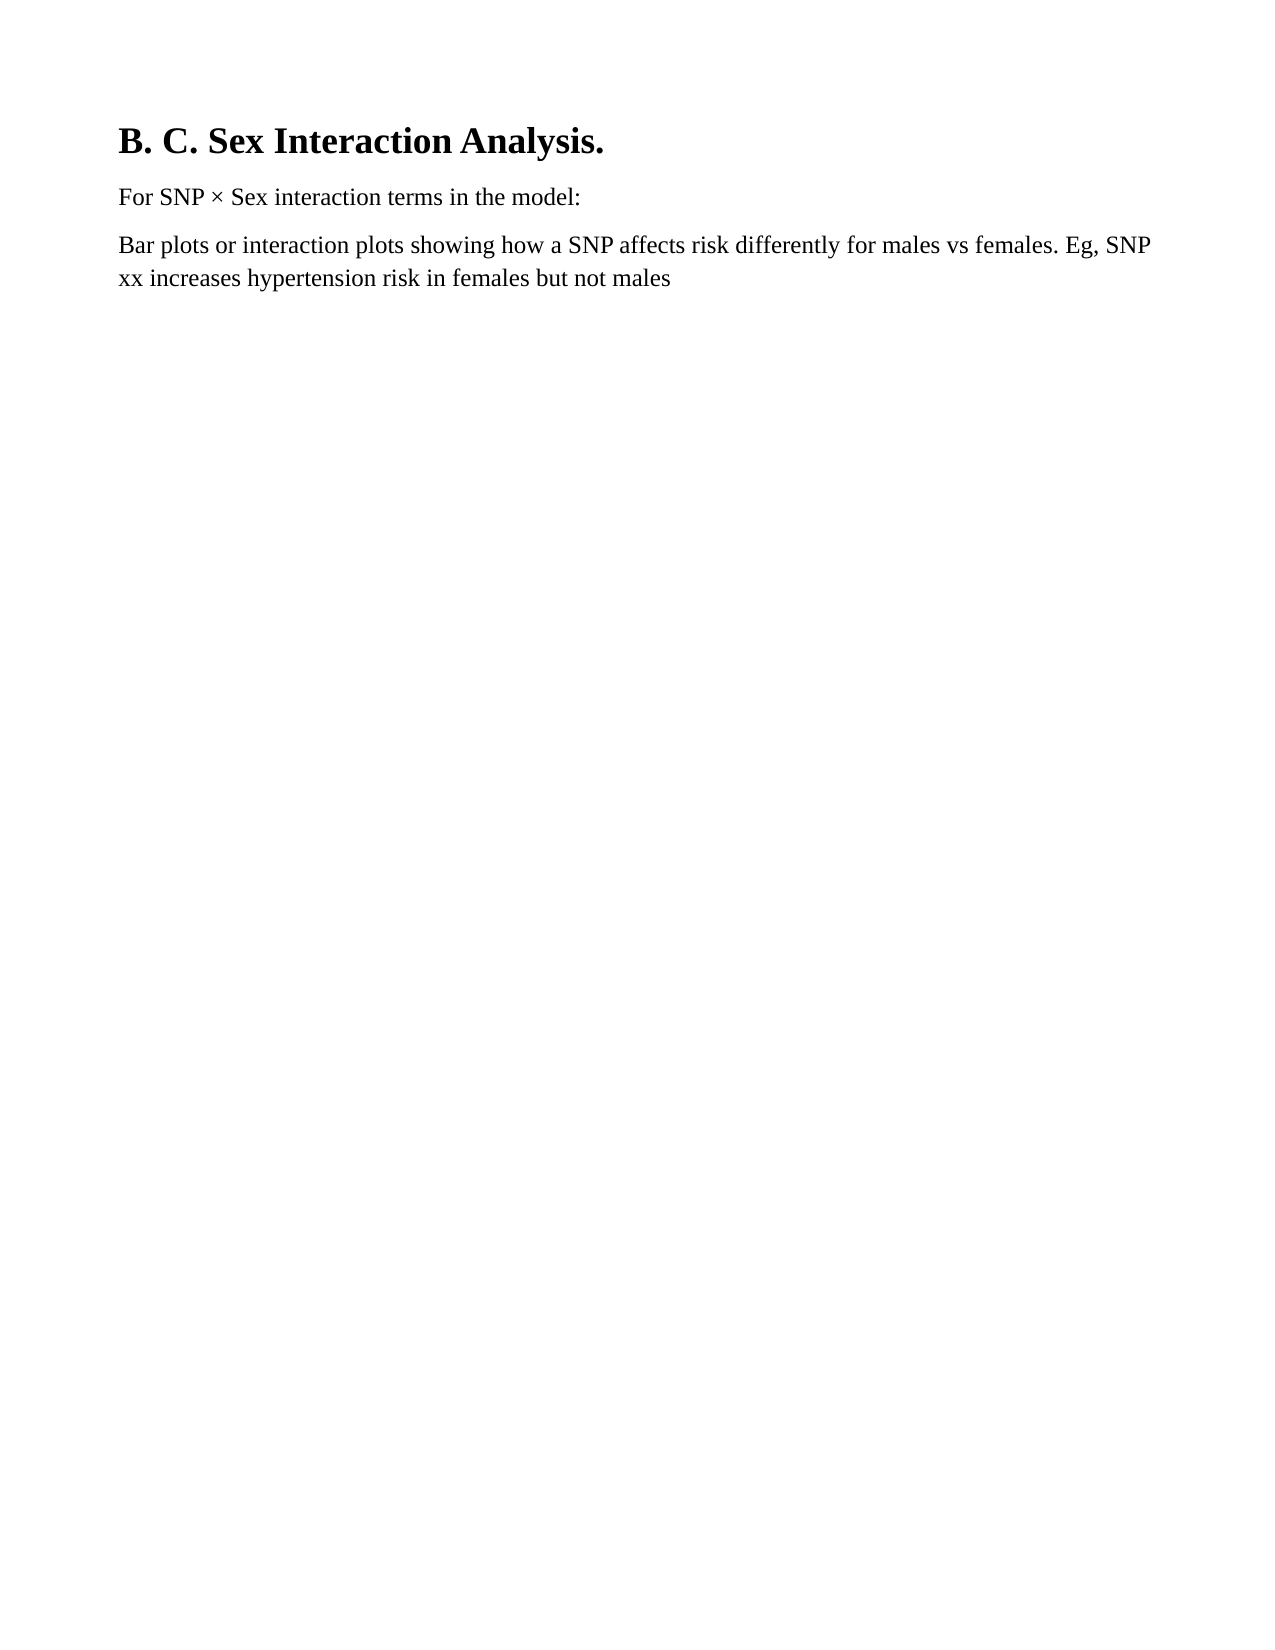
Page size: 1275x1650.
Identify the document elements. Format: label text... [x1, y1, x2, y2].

text For SNP × Sex interaction terms in the model: [118, 182, 1157, 211]
text B. C. Sex Interaction Analysis. [118, 118, 1157, 161]
text Bar plots or interaction plots showing how a SNP affects risk differently for males vs females. Eg, SNP xx increases hypertension risk in females but not males [118, 230, 1157, 292]
